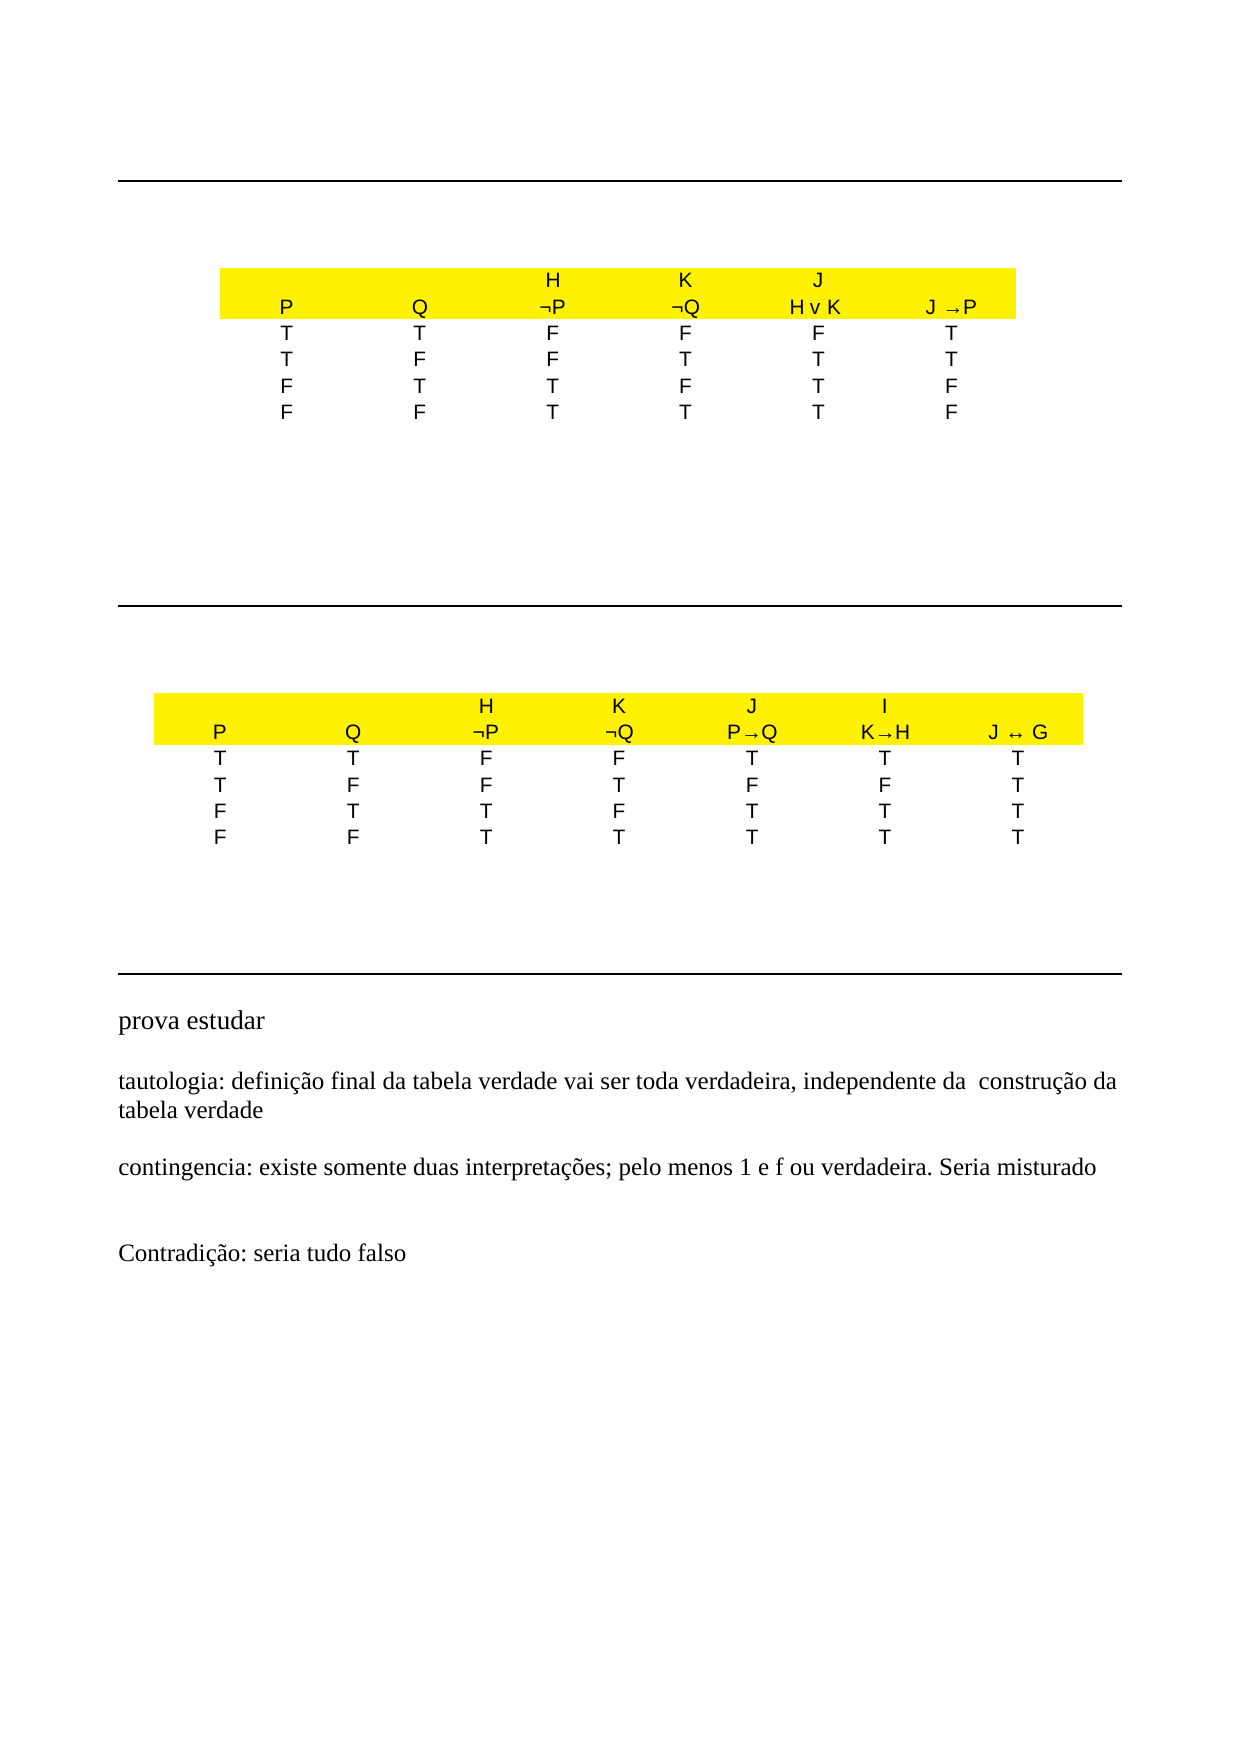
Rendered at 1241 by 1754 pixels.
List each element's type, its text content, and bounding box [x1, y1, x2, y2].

text tautologia: definição final da tabela verdade vai ser toda verdadeira, independente da construção da tabela verdade [118, 1066, 1122, 1123]
text Contradição: seria tudo falso [118, 1238, 1122, 1267]
text contingencia: existe somente duas interpretações; pelo menos 1 e f ou verdadeira. Seria misturado [118, 1152, 1122, 1181]
text prova estudar [118, 1004, 1122, 1035]
